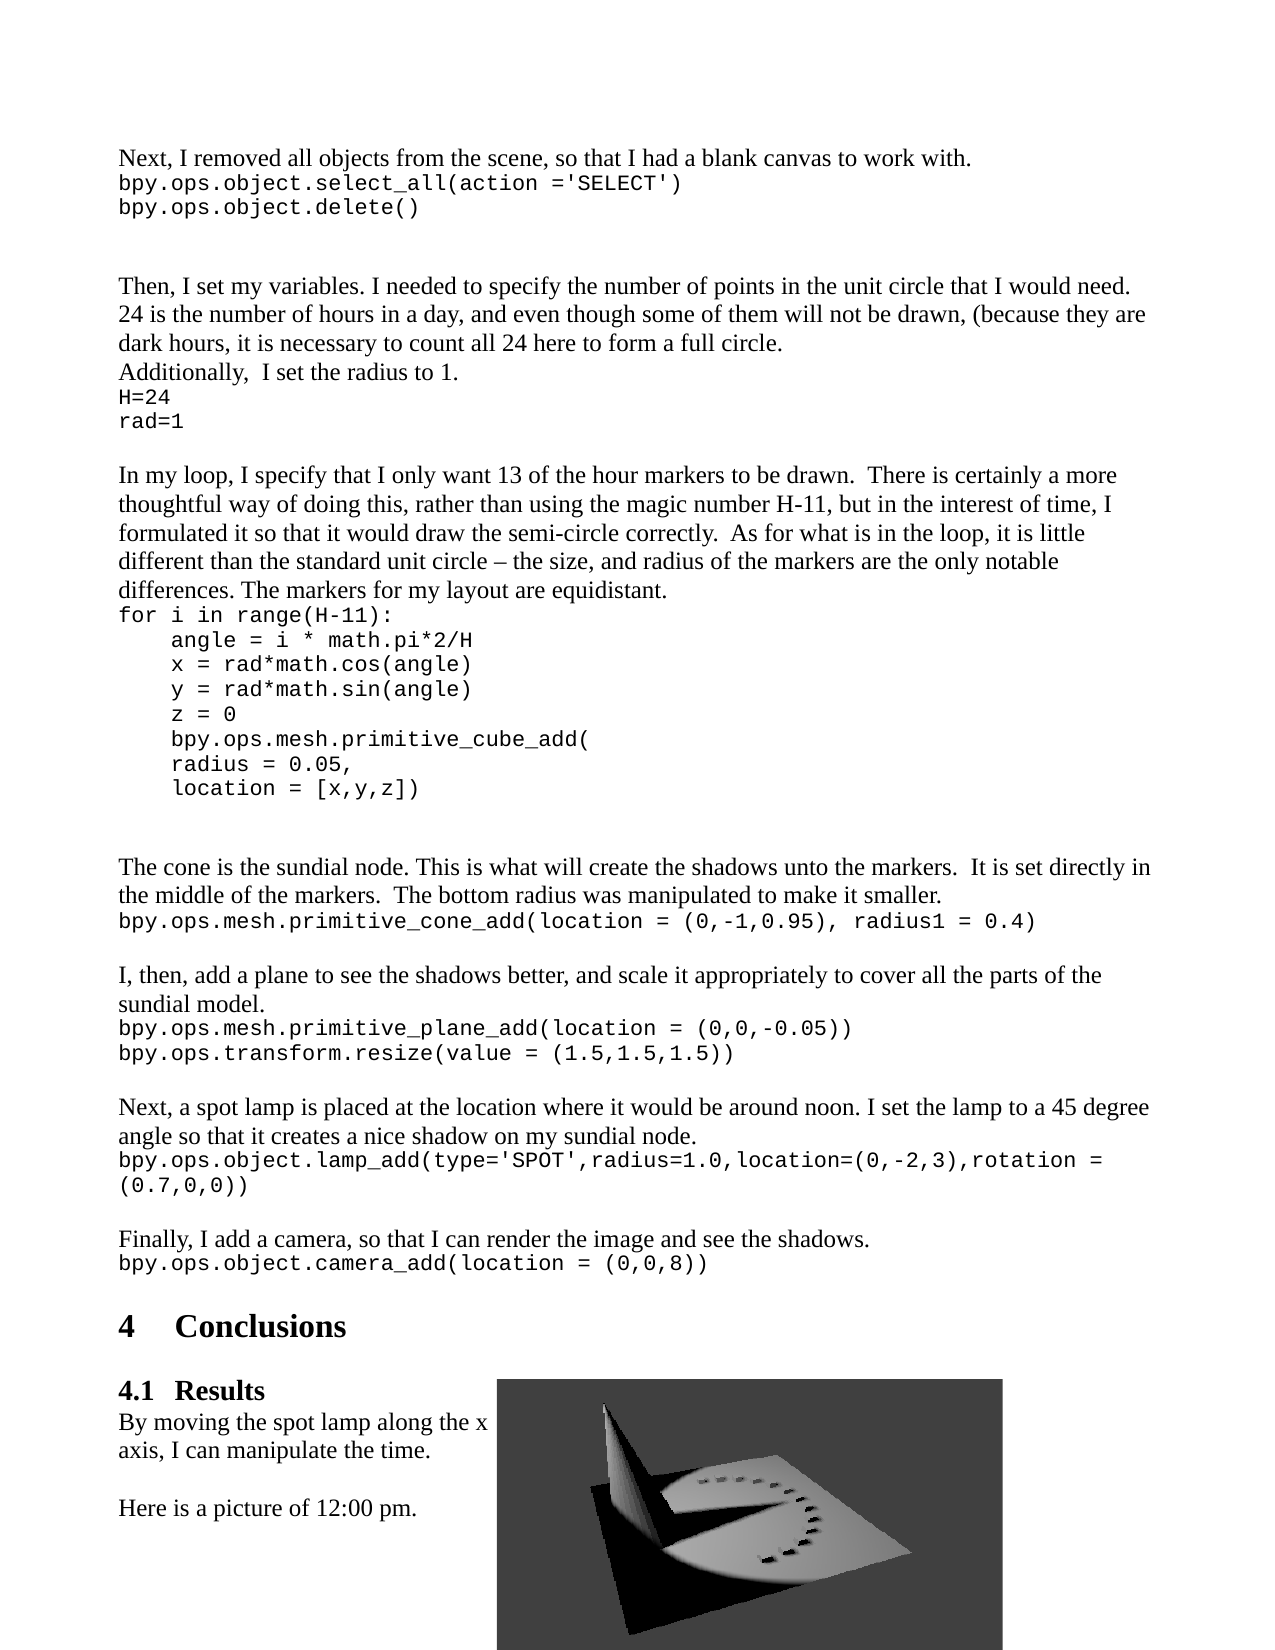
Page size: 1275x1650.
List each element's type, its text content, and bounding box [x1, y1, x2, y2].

text bpy.ops.mesh.primitive_plane_add(location = (0,0,-0.05)) [118, 1018, 1157, 1042]
text Next, I removed all objects from the scene, so that I had a blank canvas to work with. [118, 143, 1157, 172]
text location = [x,y,z]) [118, 777, 1157, 802]
text for i in range(H-11): [118, 604, 1157, 629]
text The cone is the sundial node. This is what will create the shadows unto the markers. It is set directly in the middle of the markers. The bottom radius was manipulated to make it smaller. [118, 852, 1157, 911]
text rad=1 [118, 411, 1157, 435]
text bpy.ops.object.lamp_add(type='SPOT',radius=1.0,location=(0,-2,3),rotation = (0.7,0,0)) [118, 1149, 1157, 1199]
text Finally, I add a camera, so that I can render the image and see the shadows. [118, 1224, 1157, 1253]
text radius = 0.05, [118, 753, 1157, 777]
text bpy.ops.object.delete() [118, 196, 1157, 221]
text Here is a picture of 12:00 pm. [118, 1493, 496, 1522]
text [1003, 1407, 1157, 1464]
text H=24 [118, 386, 1157, 411]
text Then, I set my variables. I needed to specify the number of points in the unit circle that I would need. 24 is the number of hours in a day, and even though some of them will not be drawn, (because they are dark hours, it is necessary to count all 24 here to form a full circle. [118, 271, 1157, 357]
text x = rad*math.cos(angle) [118, 653, 1157, 678]
text bpy.ops.object.camera_add(location = (0,0,8)) [118, 1253, 1157, 1277]
subtitle 4 Conclusions [118, 1306, 1157, 1344]
text I, then, add a plane to see the shadows better, and scale it appropriately to cover all the parts of the sundial model. [118, 960, 1157, 1018]
text bpy.ops.object.select_all(action ='SELECT') [118, 172, 1157, 196]
text By moving the spot lamp along the x axis, I can manipulate the time. [118, 1407, 496, 1464]
text Additionally, I set the radius to 1. [118, 357, 1157, 386]
text [1003, 1493, 1157, 1522]
text bpy.ops.mesh.primitive_cone_add(location = (0,-1,0.95), radius1 = 0.4) [118, 911, 1157, 935]
text Next, a spot lamp is placed at the location where it would be around noon. I set the lamp to a 45 degree angle so that it creates a nice shadow on my sundial node. [118, 1092, 1157, 1149]
text z = 0 [118, 703, 1157, 728]
text In my loop, I specify that I only want 13 of the hour markers to be drawn. There is certainly a more thoughtful way of doing this, rather than using the magic number H-11, but in the interest of time, I formulated it so that it would draw the semi-circle correctly. As for what is in the loop, it is little different than the standard unit circle – the size, and radius of the markers are the only notable differences. The markers for my layout are equidistant. [118, 460, 1157, 604]
subtitle 4.1 Results [118, 1373, 1157, 1407]
text angle = i * math.pi*2/H [118, 629, 1157, 653]
text bpy.ops.mesh.primitive_cube_add( [118, 728, 1157, 753]
picture [496, 1379, 1003, 1650]
text bpy.ops.transform.resize(value = (1.5,1.5,1.5)) [118, 1042, 1157, 1067]
text y = rad*math.sin(angle) [118, 678, 1157, 703]
